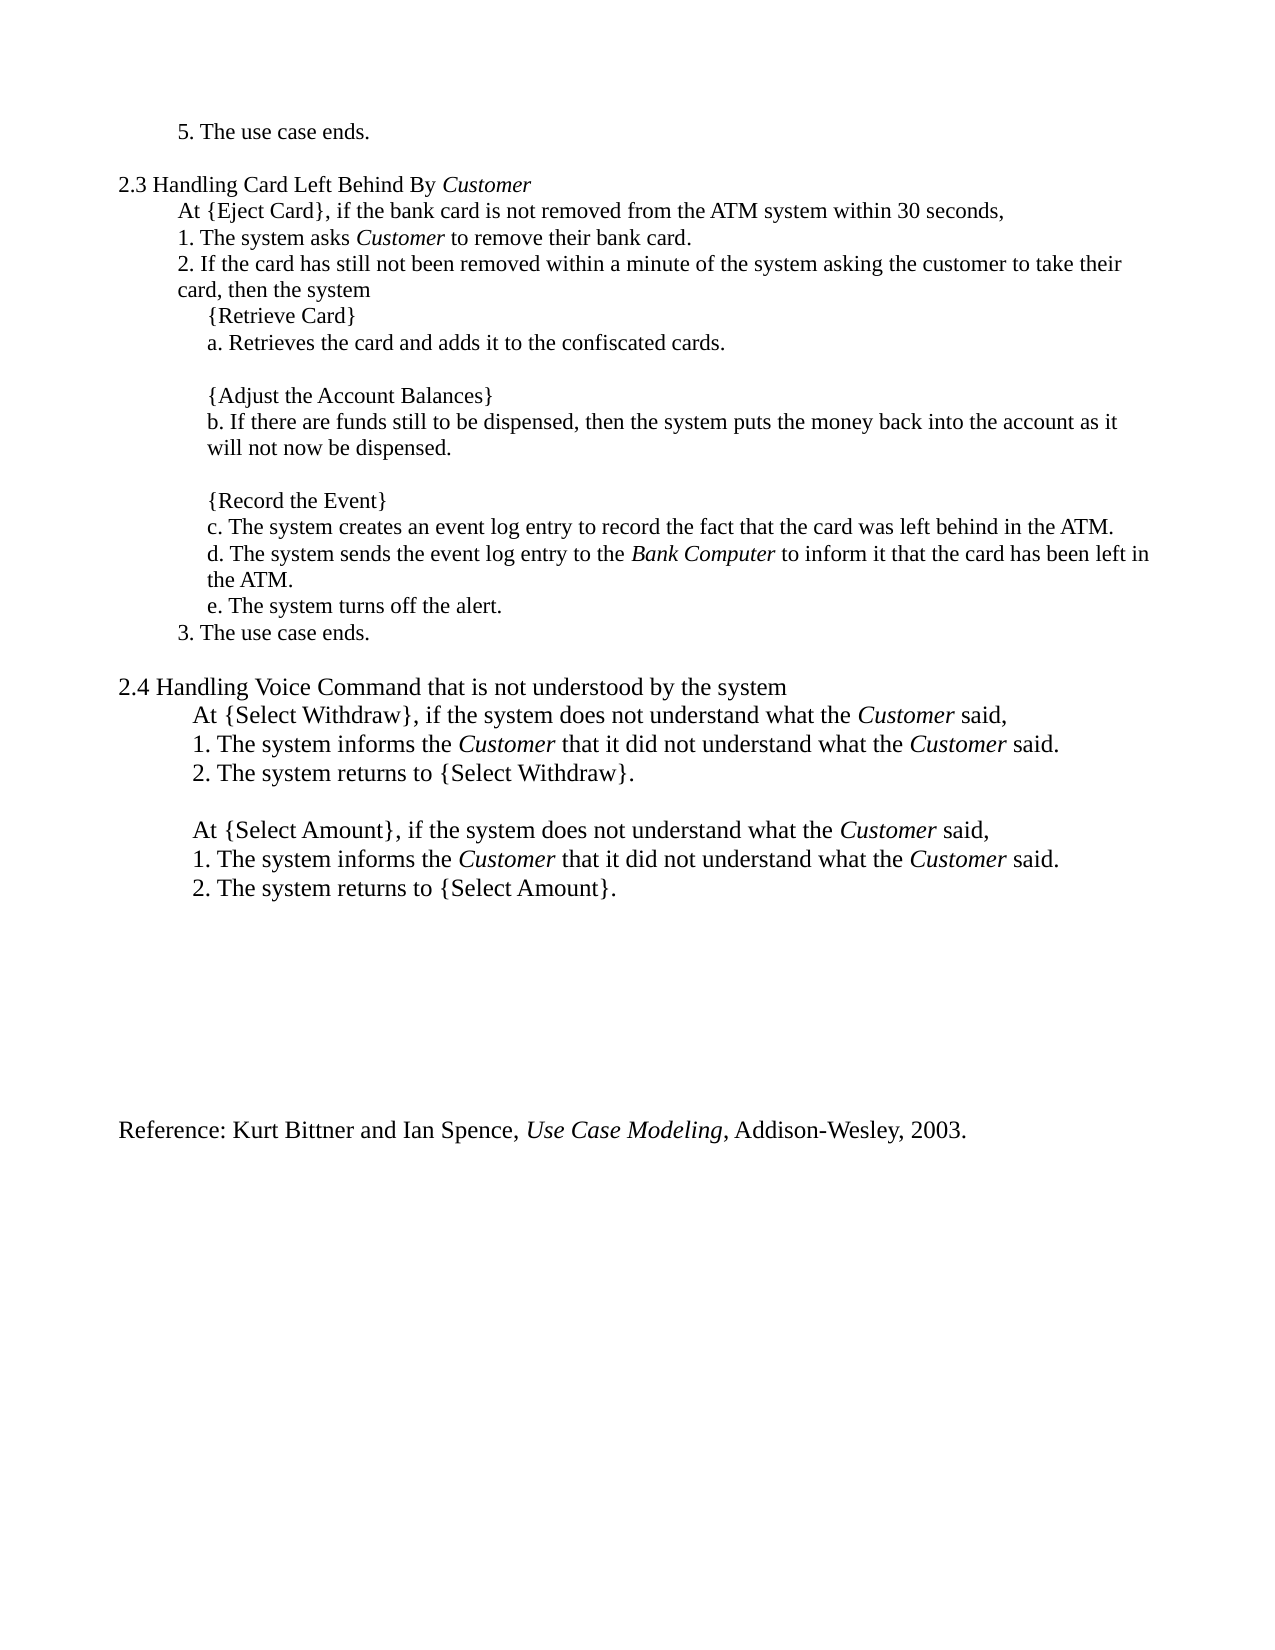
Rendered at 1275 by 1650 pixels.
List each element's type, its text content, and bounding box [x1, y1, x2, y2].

text At {Select Amount}, if the system does not understand what the Customer said, [118, 815, 1157, 844]
text At {Select Withdraw}, if the system does not understand what the Customer said, [118, 700, 1157, 729]
text a. Retrieves the card and adds it to the confiscated cards. [207, 329, 1157, 355]
text {Adjust the Account Balances} [207, 382, 1157, 408]
text 1. The system asks Customer to remove their bank card. [177, 223, 1157, 250]
text At {Eject Card}, if the bank card is not removed from the ATM system within 30 seconds, [177, 197, 1157, 223]
text 2. The system returns to {Select Withdraw}. [118, 758, 1157, 787]
text 2. If the card has still not been removed within a minute of the system asking the customer to take their card, then the system [177, 250, 1157, 303]
text e. The system turns off the alert. [207, 592, 1157, 619]
text d. The system sends the event log entry to the Bank Computer to inform it that the card has been left in the ATM. [207, 540, 1157, 592]
text 2.3 Handling Card Left Behind By Customer [118, 171, 1157, 197]
text {Record the Event} [207, 487, 1157, 513]
text 1. The system informs the Customer that it did not understand what the Customer said. [118, 729, 1157, 758]
text {Retrieve Card} [207, 303, 1157, 329]
text 3. The use case ends. [177, 619, 1157, 645]
text c. The system creates an event log entry to record the fact that the card was left behind in the ATM. [207, 513, 1157, 540]
text Reference: Kurt Bittner and Ian Spence, Use Case Modeling, Addison-Wesley, 2003. [118, 1115, 1157, 1144]
text 2. The system returns to {Select Amount}. [118, 873, 1157, 902]
text 1. The system informs the Customer that it did not understand what the Customer said. [118, 844, 1157, 873]
text b. If there are funds still to be dispensed, then the system puts the money back into the account as it will not now be dispensed. [207, 408, 1157, 461]
text 2.4 Handling Voice Command that is not understood by the system [118, 672, 1157, 700]
text 5. The use case ends. [177, 118, 1157, 144]
